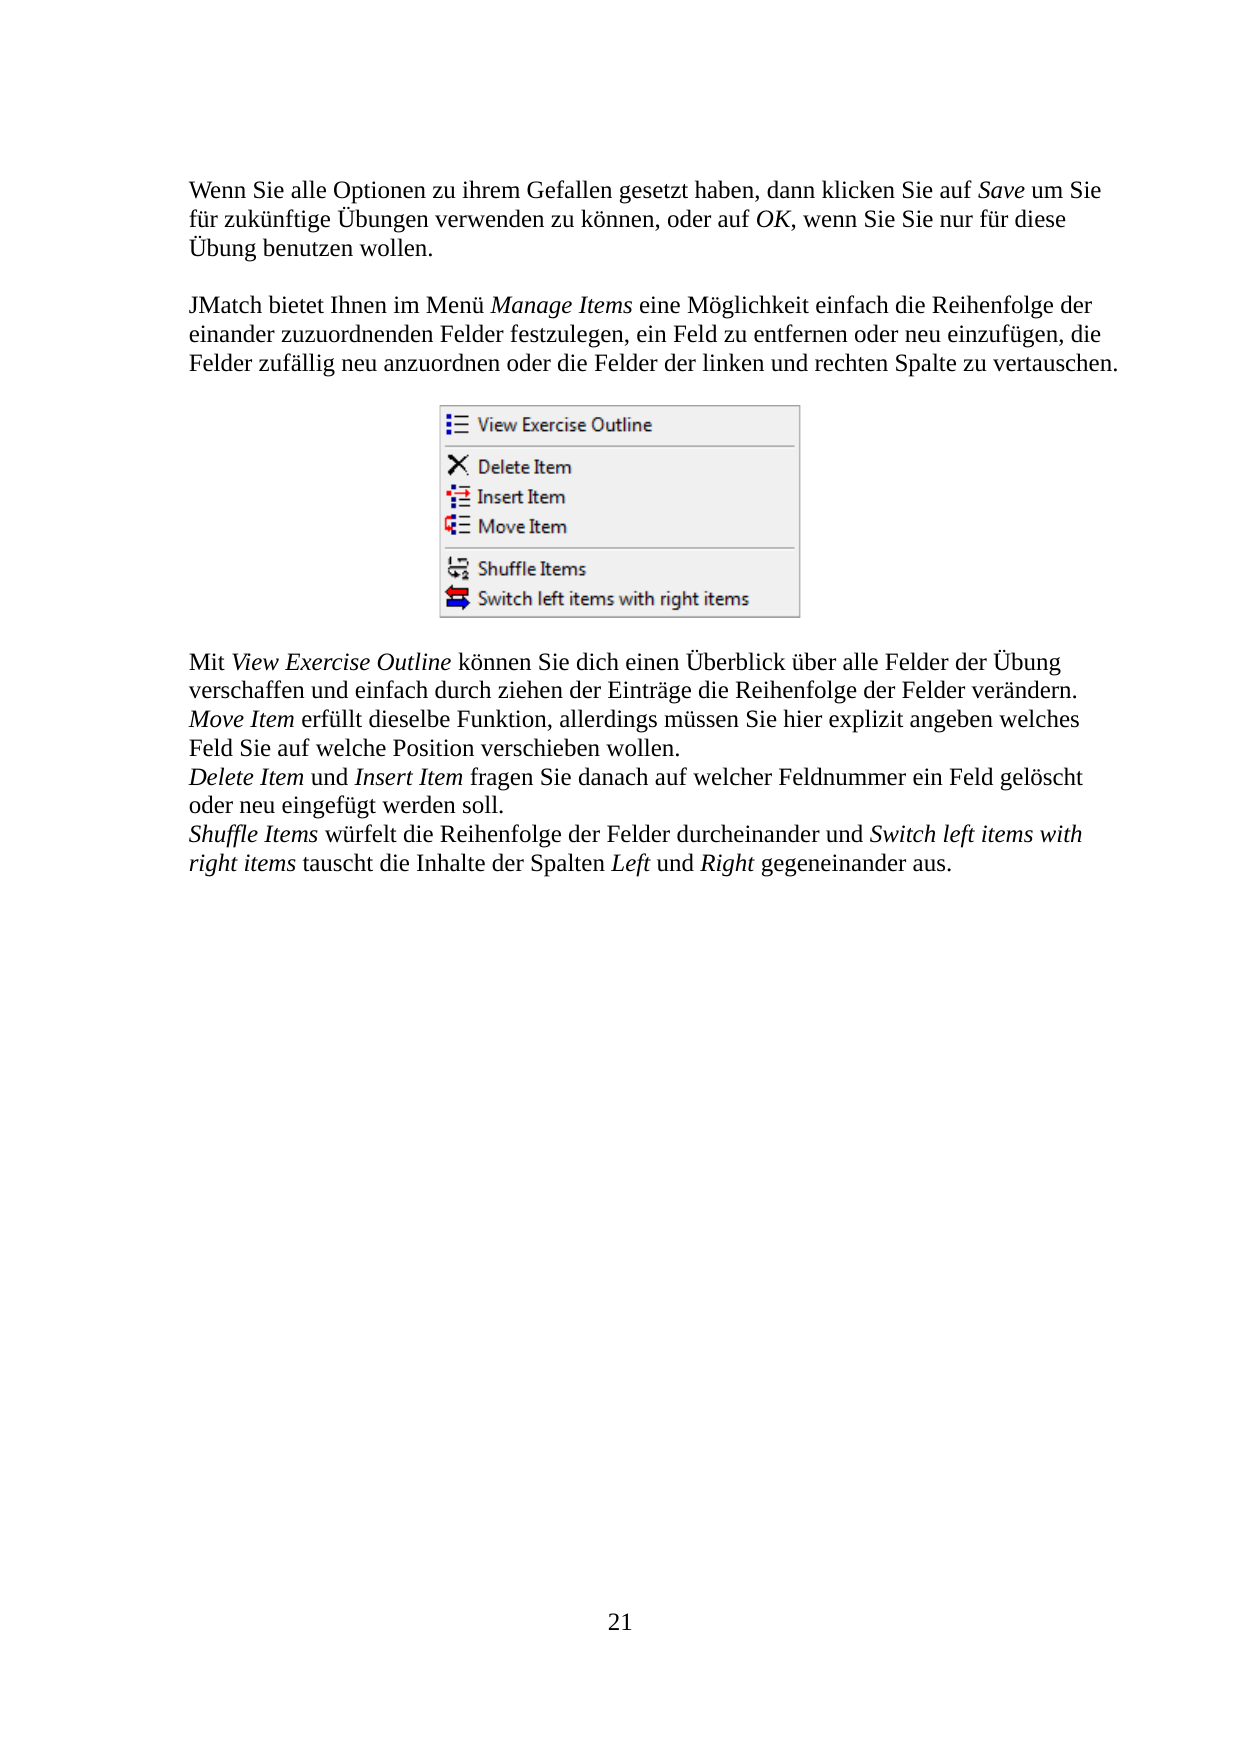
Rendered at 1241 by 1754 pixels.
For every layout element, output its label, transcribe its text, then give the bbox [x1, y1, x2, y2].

picture [439, 405, 801, 618]
text Wenn Sie alle Optionen zu ihrem Gefallen gesetzt haben, dann klicken Sie auf Save um Sie für zukünftige Übungen verwenden zu können, oder auf OK, wenn Sie Sie nur für diese Übung benutzen wollen. [188, 176, 1122, 262]
text Shuffle Items würfelt die Reihenfolge der Felder durcheinander und Switch left items with right items tauscht die Inhalte der Spalten Left und Right gegeneinander aus. [188, 819, 1122, 877]
text JMatch bietet Ihnen im Menü Manage Items eine Möglichkeit einfach die Reihenfolge der einander zuzuordnenden Felder festzulegen, ein Feld zu entfernen oder neu einzufügen, die Felder zufällig neu anzuordnen oder die Felder der linken und rechten Spalte zu vertauschen. [188, 291, 1122, 377]
text Mit View Exercise Outline können Sie dich einen Überblick über alle Felder der Übung verschaffen und einfach durch ziehen der Einträge die Reihenfolge der Felder verändern. Move Item erfüllt dieselbe Funktion, allerdings müssen Sie hier explizit angeben welches Feld Sie auf welche Position verschieben wollen. [188, 647, 1122, 762]
text Delete Item und Insert Item fragen Sie danach auf welcher Feldnummer ein Feld gelöscht oder neu eingefügt werden soll. [188, 762, 1122, 819]
